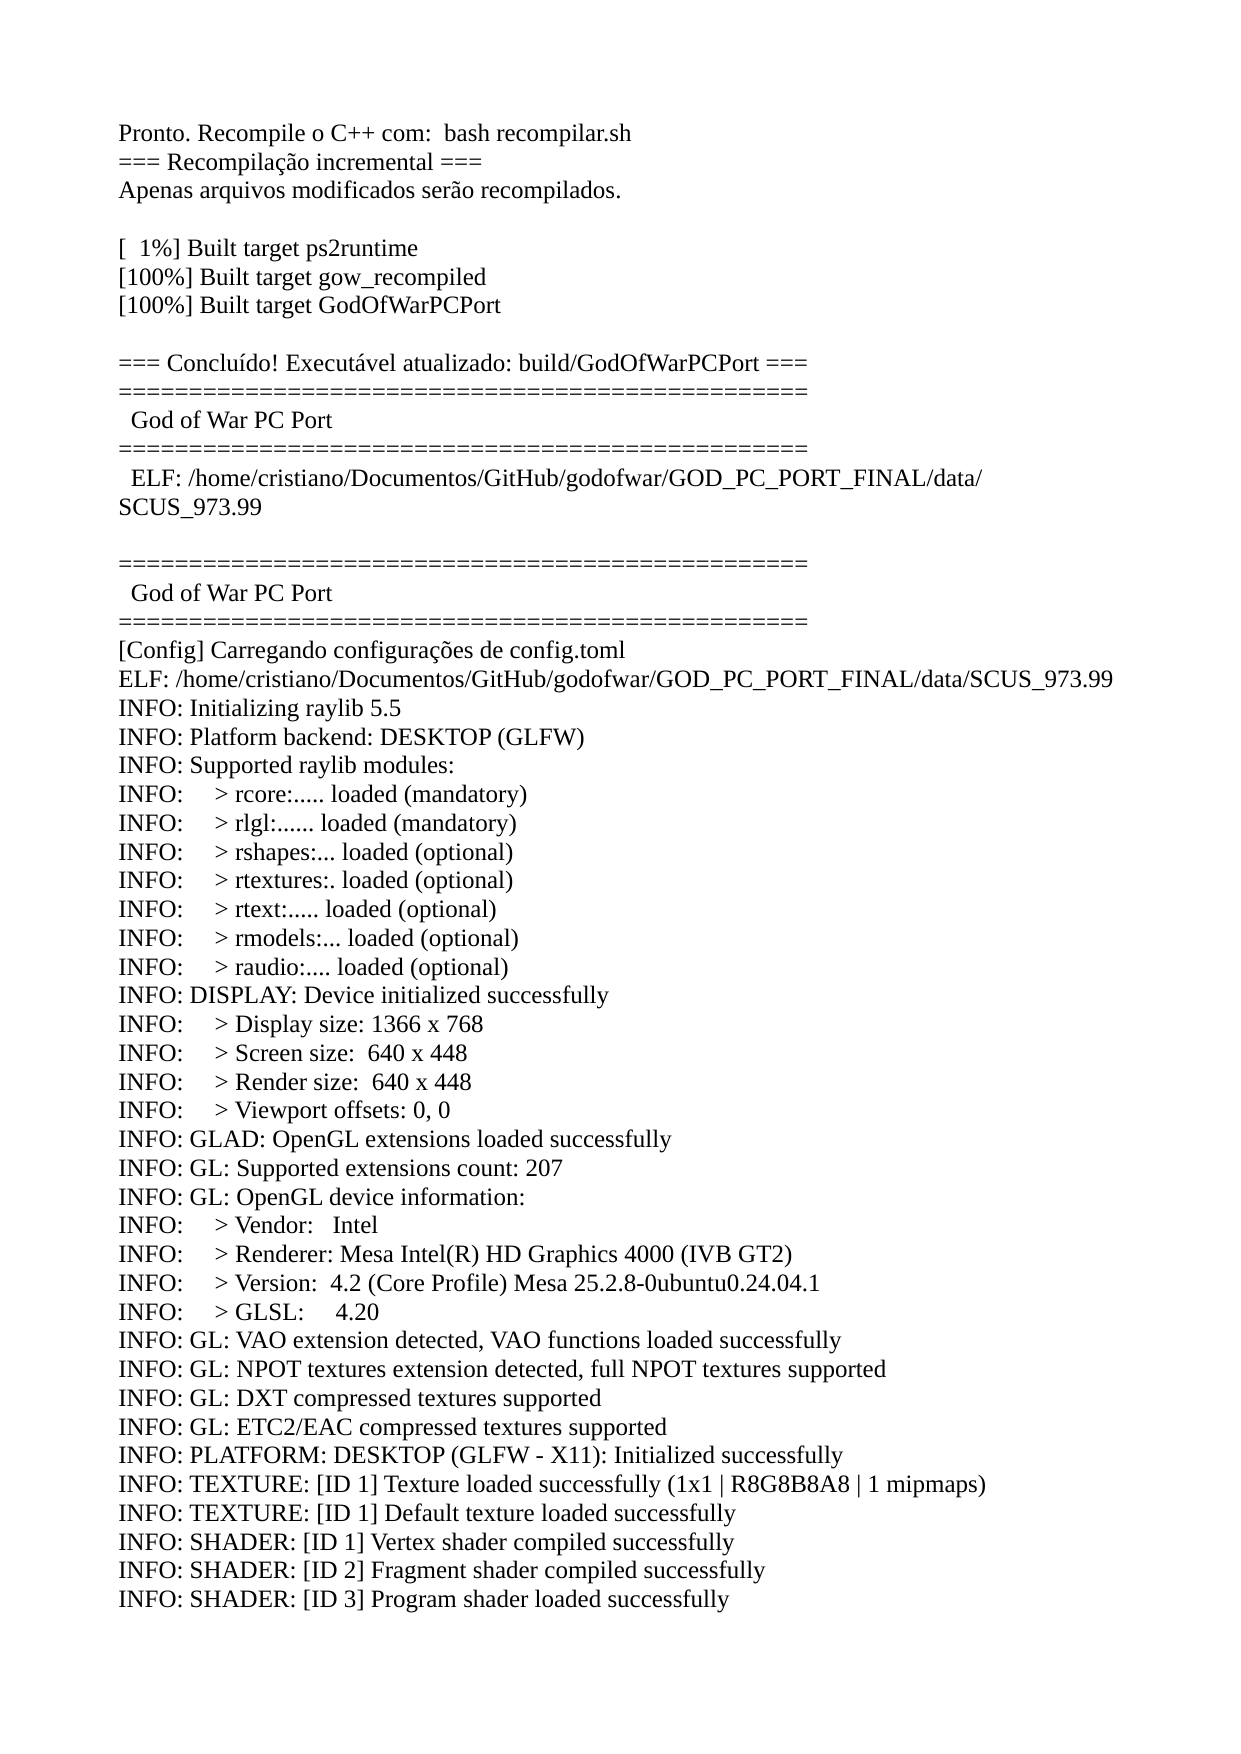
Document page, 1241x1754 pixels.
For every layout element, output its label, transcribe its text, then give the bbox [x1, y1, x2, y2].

text INFO: GL: NPOT textures extension detected, full NPOT textures supported [118, 1354, 1122, 1383]
text INFO: GL: Supported extensions count: 207 [118, 1153, 1122, 1182]
text [ 1%] Built target ps2runtime [118, 233, 1122, 262]
text INFO: > rmodels:... loaded (optional) [118, 923, 1122, 952]
text === Concluído! Executável atualizado: build/GodOfWarPCPort === [118, 348, 1122, 377]
text INFO: GL: ETC2/EAC compressed textures supported [118, 1412, 1122, 1441]
text INFO: > Render size: 640 x 448 [118, 1067, 1122, 1096]
text === Recompilação incremental === [118, 147, 1122, 176]
text [100%] Built target gow_recompiled [118, 262, 1122, 291]
text INFO: > Version: 4.2 (Core Profile) Mesa 25.2.8-0ubuntu0.24.04.1 [118, 1268, 1122, 1297]
text [100%] Built target GodOfWarPCPort [118, 291, 1122, 319]
text INFO: SHADER: [ID 1] Vertex shader compiled successfully [118, 1527, 1122, 1556]
text ================================================= [118, 549, 1122, 578]
text INFO: SHADER: [ID 3] Program shader loaded successfully [118, 1584, 1122, 1613]
text INFO: DISPLAY: Device initialized successfully [118, 981, 1122, 1009]
text INFO: Initializing raylib 5.5 [118, 693, 1122, 722]
text ================================================= [118, 607, 1122, 636]
text INFO: > Viewport offsets: 0, 0 [118, 1096, 1122, 1124]
text INFO: SHADER: [ID 2] Fragment shader compiled successfully [118, 1556, 1122, 1584]
text INFO: > rshapes:... loaded (optional) [118, 837, 1122, 866]
text INFO: TEXTURE: [ID 1] Texture loaded successfully (1x1 | R8G8B8A8 | 1 mipmaps) [118, 1469, 1122, 1498]
text INFO: > rlgl:...... loaded (mandatory) [118, 808, 1122, 837]
text INFO: TEXTURE: [ID 1] Default texture loaded successfully [118, 1498, 1122, 1527]
text INFO: > Renderer: Mesa Intel(R) HD Graphics 4000 (IVB GT2) [118, 1239, 1122, 1268]
text ELF: /home/cristiano/Documentos/GitHub/godofwar/GOD_PC_PORT_FINAL/data/SCUS_973.99 [118, 463, 1122, 521]
text INFO: > Screen size: 640 x 448 [118, 1038, 1122, 1067]
text INFO: PLATFORM: DESKTOP (GLFW - X11): Initialized successfully [118, 1441, 1122, 1469]
text INFO: Platform backend: DESKTOP (GLFW) [118, 722, 1122, 751]
text INFO: > rtextures:. loaded (optional) [118, 866, 1122, 894]
text ================================================= [118, 434, 1122, 463]
text INFO: GL: VAO extension detected, VAO functions loaded successfully [118, 1326, 1122, 1354]
text INFO: > rtext:..... loaded (optional) [118, 894, 1122, 923]
text INFO: > rcore:..... loaded (mandatory) [118, 779, 1122, 808]
text Pronto. Recompile o C++ com: bash recompilar.sh [118, 118, 1122, 147]
text INFO: GLAD: OpenGL extensions loaded successfully [118, 1124, 1122, 1153]
text Apenas arquivos modificados serão recompilados. [118, 176, 1122, 204]
text [Config] Carregando configurações de config.toml [118, 636, 1122, 664]
text INFO: > GLSL: 4.20 [118, 1297, 1122, 1326]
text INFO: GL: OpenGL device information: [118, 1182, 1122, 1211]
text God of War PC Port [118, 578, 1122, 607]
text INFO: > raudio:.... loaded (optional) [118, 952, 1122, 981]
text INFO: > Vendor: Intel [118, 1211, 1122, 1239]
text INFO: > Display size: 1366 x 768 [118, 1009, 1122, 1038]
text God of War PC Port [118, 406, 1122, 434]
text INFO: GL: DXT compressed textures supported [118, 1383, 1122, 1412]
text ================================================= [118, 377, 1122, 406]
text INFO: Supported raylib modules: [118, 751, 1122, 779]
text ELF: /home/cristiano/Documentos/GitHub/godofwar/GOD_PC_PORT_FINAL/data/SCUS_973.99 [118, 664, 1122, 693]
